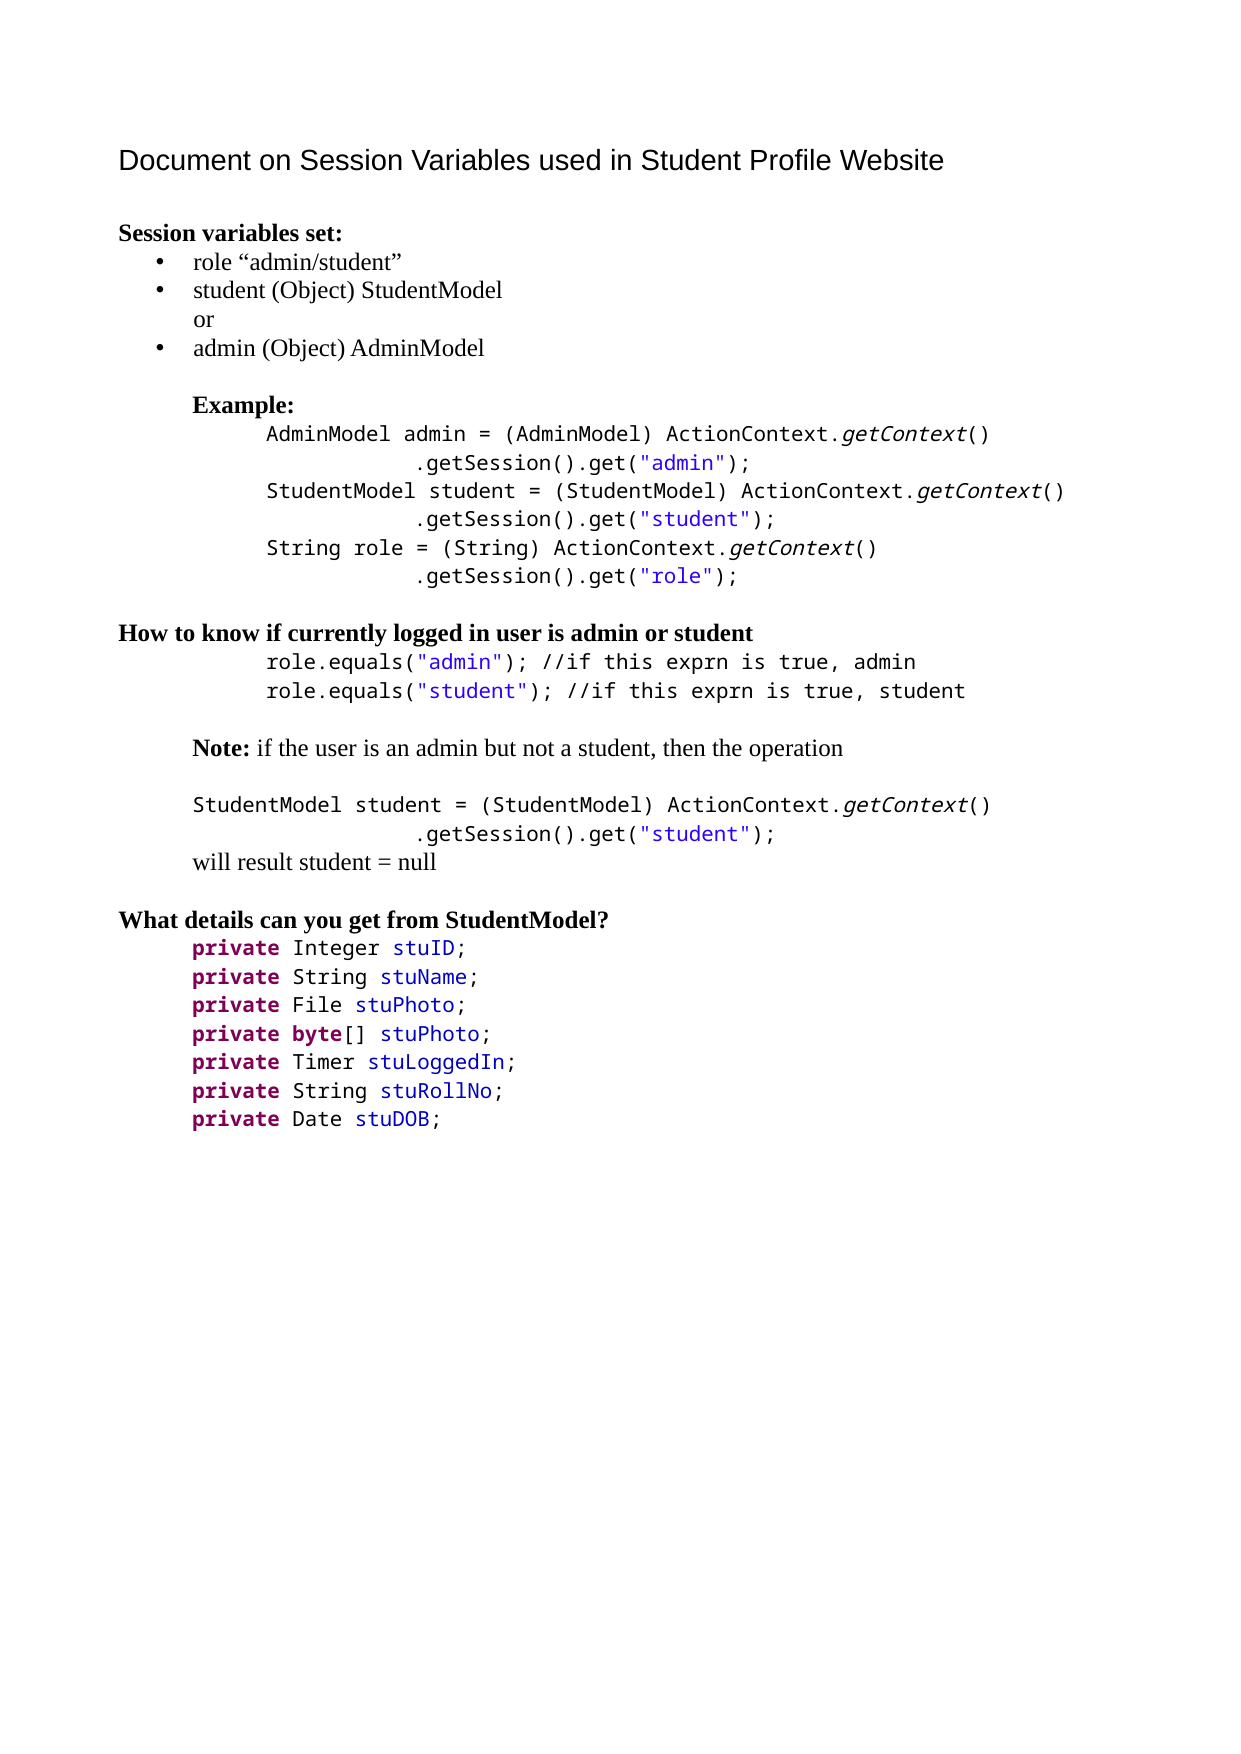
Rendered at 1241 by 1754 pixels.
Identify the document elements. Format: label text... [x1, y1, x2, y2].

text AdminModel admin = (AdminModel) ActionContext.getContext() [118, 419, 1122, 448]
text Session variables set: [118, 218, 1122, 247]
text role.equals("student"); //if this exprn is true, student [118, 676, 1122, 704]
text Note: if the user is an admin but not a student, then the operation [118, 733, 1122, 762]
text role.equals("admin"); //if this exprn is true, admin [118, 647, 1122, 676]
text private byte[] stuPhoto; [118, 1019, 1122, 1047]
text Example: [118, 390, 1122, 419]
text .getSession().get("student"); [118, 819, 1122, 847]
text private File stuPhoto; [118, 990, 1122, 1019]
list student (Object) StudentModel or [156, 275, 1122, 333]
text StudentModel student = (StudentModel) ActionContext.getContext() [118, 790, 1122, 819]
text private String stuRollNo; [118, 1076, 1122, 1104]
text String role = (String) ActionContext.getContext() [118, 533, 1122, 561]
text How to know if currently logged in user is admin or student [118, 618, 1122, 647]
list role “admin/student” [156, 247, 1122, 275]
text .getSession().get("student"); [118, 504, 1122, 533]
text private String stuName; [118, 962, 1122, 990]
text will result student = null [118, 847, 1122, 876]
text StudentModel student = (StudentModel) ActionContext.getContext() [118, 476, 1122, 504]
text private Timer stuLoggedIn; [118, 1047, 1122, 1076]
text .getSession().get("role"); [118, 561, 1122, 590]
text What details can you get from StudentModel? [118, 905, 1122, 933]
text private Date stuDOB; [118, 1104, 1122, 1133]
text .getSession().get("admin"); [118, 448, 1122, 476]
text private Integer stuID; [118, 933, 1122, 962]
list admin (Object) AdminModel [156, 333, 1122, 362]
subtitle Document on Session Variables used in Student Profile Website [118, 143, 1122, 177]
